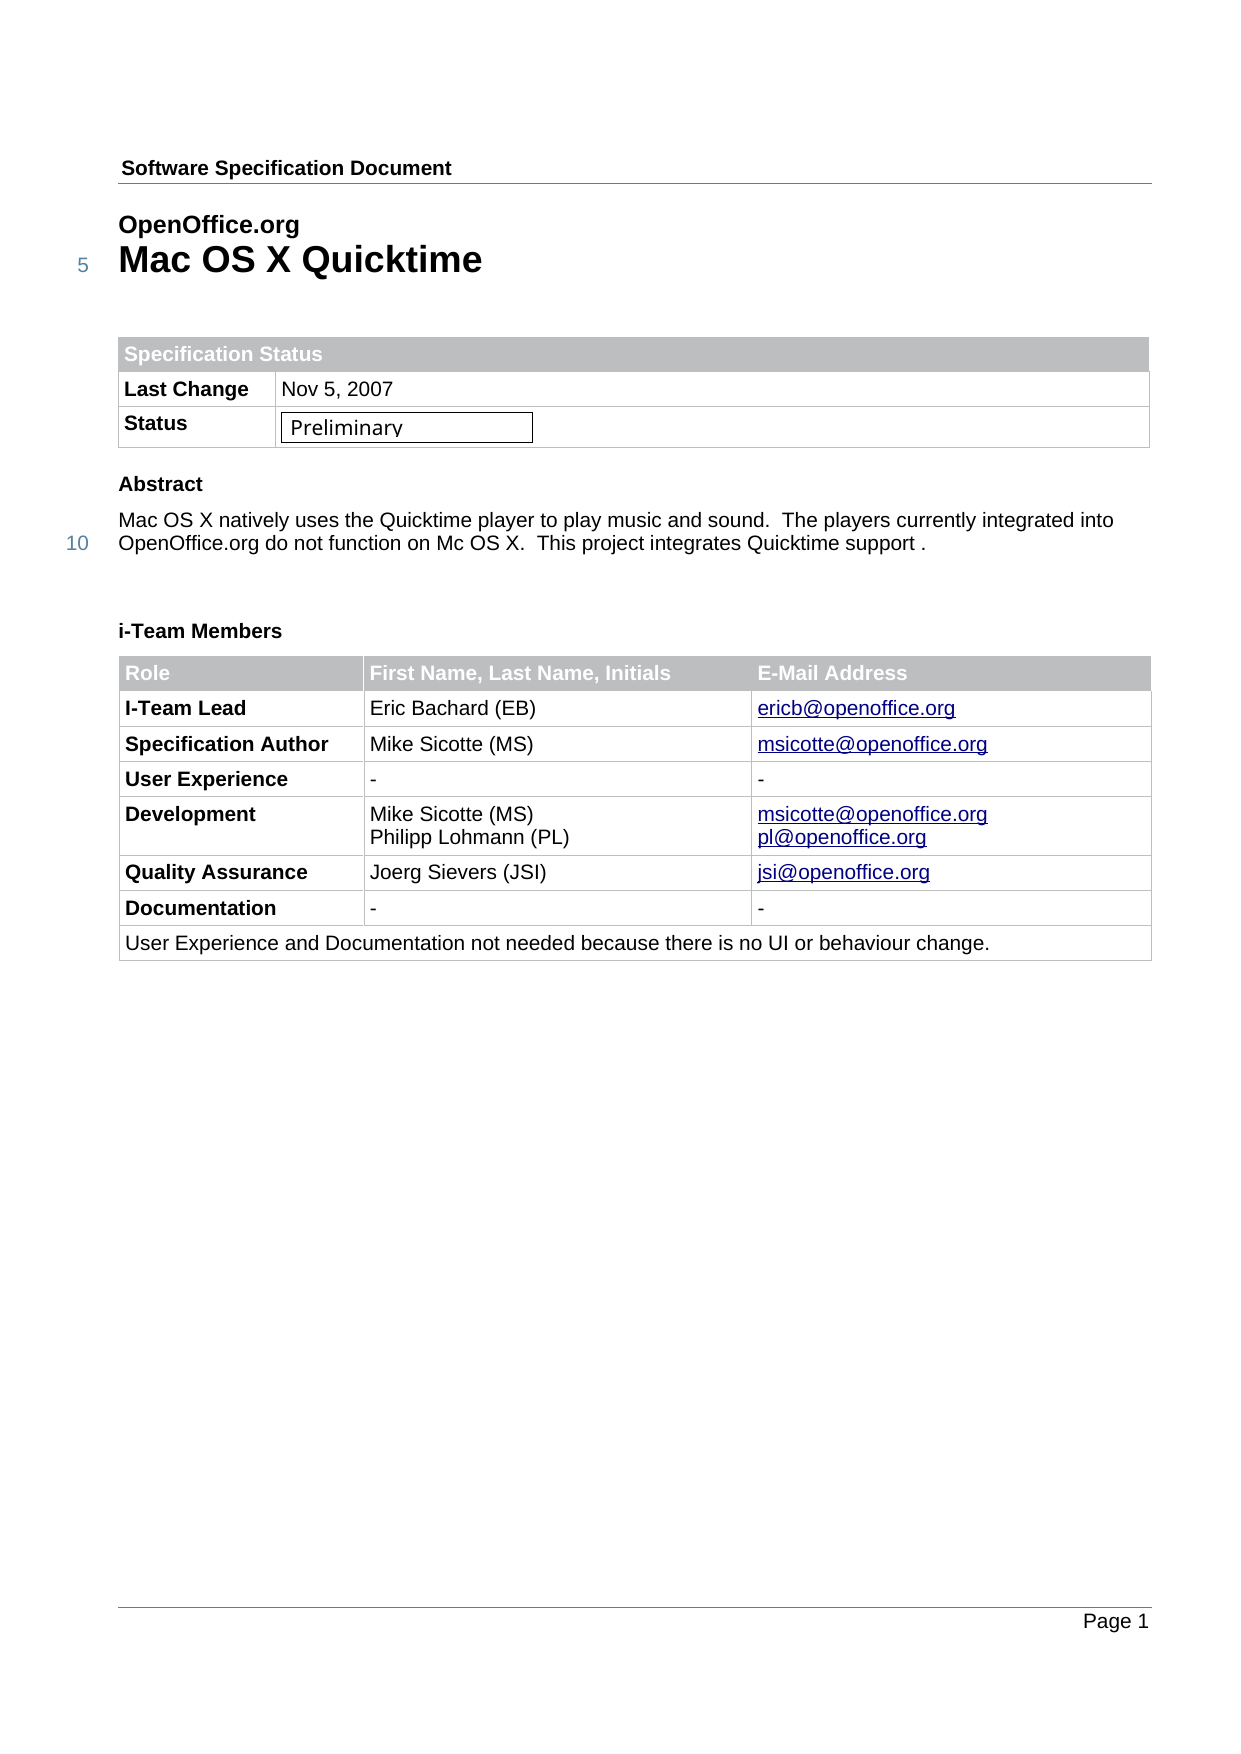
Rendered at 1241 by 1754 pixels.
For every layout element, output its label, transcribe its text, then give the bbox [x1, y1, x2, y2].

table_cell jsi@openoffice.org [752, 856, 1151, 890]
table_cell - [365, 762, 751, 796]
text Mac OS X Quicktime [118, 239, 1152, 281]
subtitle Abstract [118, 472, 1152, 496]
table_cell Mike Sicotte (MS) [365, 727, 751, 761]
table_cell Specification Author [120, 727, 363, 761]
table_cell msicotte@openoffice.org [752, 727, 1151, 761]
table_cell msicotte@openoffice.org pl@openoffice.org [752, 797, 1151, 855]
table_cell User Experience [120, 762, 363, 796]
table_cell Joerg Sievers (JSI) [365, 856, 751, 890]
text Mac OS X natively uses the Quicktime player to play music and sound. The players currently integrated into OpenOffice.org do not function on Mc OS X. This project integrates Quicktime support . [118, 508, 1152, 555]
table_cell Documentation [120, 891, 363, 925]
table_cell PRELIMINARY status is the initial conception of a specification. STANDARD A specification with status Standard is considered to be stable and has the approval of the i-Team. OBSOLETE An Obsolete specification is a specification that has been identified unnecessary. For example due to; technology changes or changes in other standards or specifications. [276, 407, 1149, 447]
table_cell Nov 5, 2007 [276, 372, 1149, 406]
table_cell Status [119, 407, 275, 447]
text OpenOffice.org [118, 211, 1152, 239]
table_cell - [365, 891, 751, 925]
table_cell Eric Bachard (EB) [365, 691, 751, 726]
table_cell - [752, 762, 1151, 796]
text Software Specification Document [118, 154, 1152, 183]
table_cell Development [120, 797, 363, 855]
table_cell Last Change [119, 372, 275, 406]
table_cell Quality Assurance [120, 856, 363, 890]
table_cell Mike Sicotte (MS) Philipp Lohmann (PL) [365, 797, 751, 855]
table_cell - [752, 891, 1151, 925]
table_cell User Experience and Documentation not needed because there is no UI or behaviour change. [120, 926, 1151, 960]
table_cell ericb@openoffice.org [752, 691, 1151, 726]
table_header First Name, Last Name, Initials [364, 656, 751, 691]
subtitle i-Team Members [118, 620, 1152, 643]
table_header Role [119, 656, 363, 691]
table_header Specification Status [118, 337, 1149, 371]
table_cell I-Team Lead [120, 691, 363, 726]
table_header E-Mail Address [751, 656, 1151, 691]
